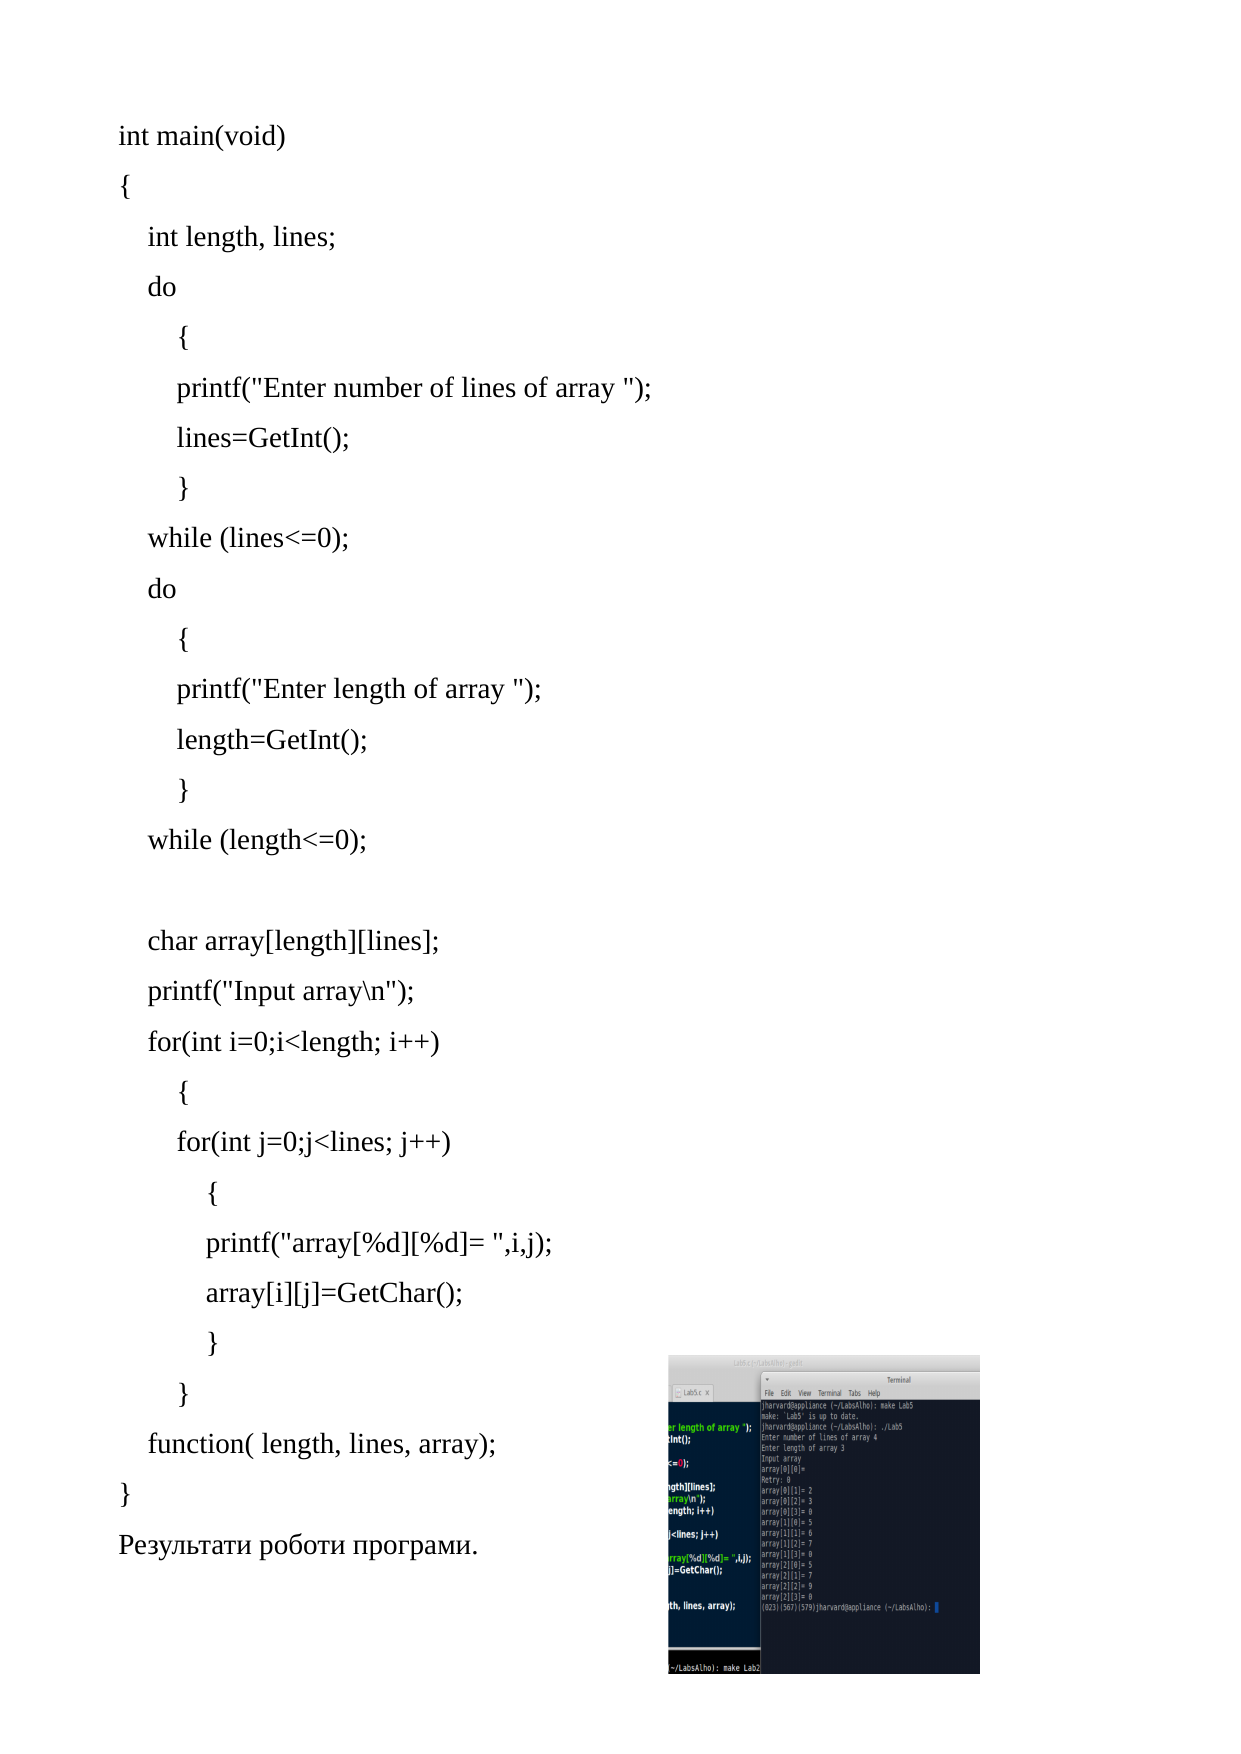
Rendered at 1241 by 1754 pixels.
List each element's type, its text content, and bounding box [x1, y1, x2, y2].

text printf("Enter length of array "); [118, 672, 1122, 705]
text for(int i=0;i<length; i++) [118, 1024, 1122, 1057]
text do [118, 571, 1122, 604]
text function( length, lines, array); [118, 1426, 737, 1460]
text { [118, 168, 1122, 202]
picture [737, 1355, 980, 1674]
text length=GetInt(); [118, 722, 1122, 755]
text printf("Input array\n"); [118, 973, 1122, 1007]
text } [118, 1326, 1122, 1359]
text { [118, 621, 1122, 655]
text printf("Enter number of lines of array "); [118, 370, 1122, 403]
text [980, 1527, 1122, 1560]
text array[i][j]=GetChar(); [118, 1275, 1122, 1309]
text [980, 1376, 1122, 1409]
text do [118, 269, 1122, 303]
text } [118, 1376, 737, 1409]
text Результати роботи програми. [118, 1527, 737, 1560]
text [980, 1426, 1122, 1460]
text char array[length][lines]; [118, 923, 1122, 957]
text while (lines<=0); [118, 521, 1122, 554]
text } [118, 772, 1122, 806]
text } [118, 470, 1122, 504]
text { [118, 1074, 1122, 1108]
text printf("array[%d][%d]= ",i,j); [118, 1225, 1122, 1258]
text [980, 1477, 1122, 1510]
text lines=GetInt(); [118, 420, 1122, 453]
text while (length<=0); [118, 822, 1122, 856]
text for(int j=0;j<lines; j++) [118, 1124, 1122, 1158]
text int main(void) [118, 118, 1122, 152]
text int length, lines; [118, 219, 1122, 252]
text { [118, 1175, 1122, 1208]
text } [118, 1477, 737, 1510]
text { [118, 319, 1122, 353]
